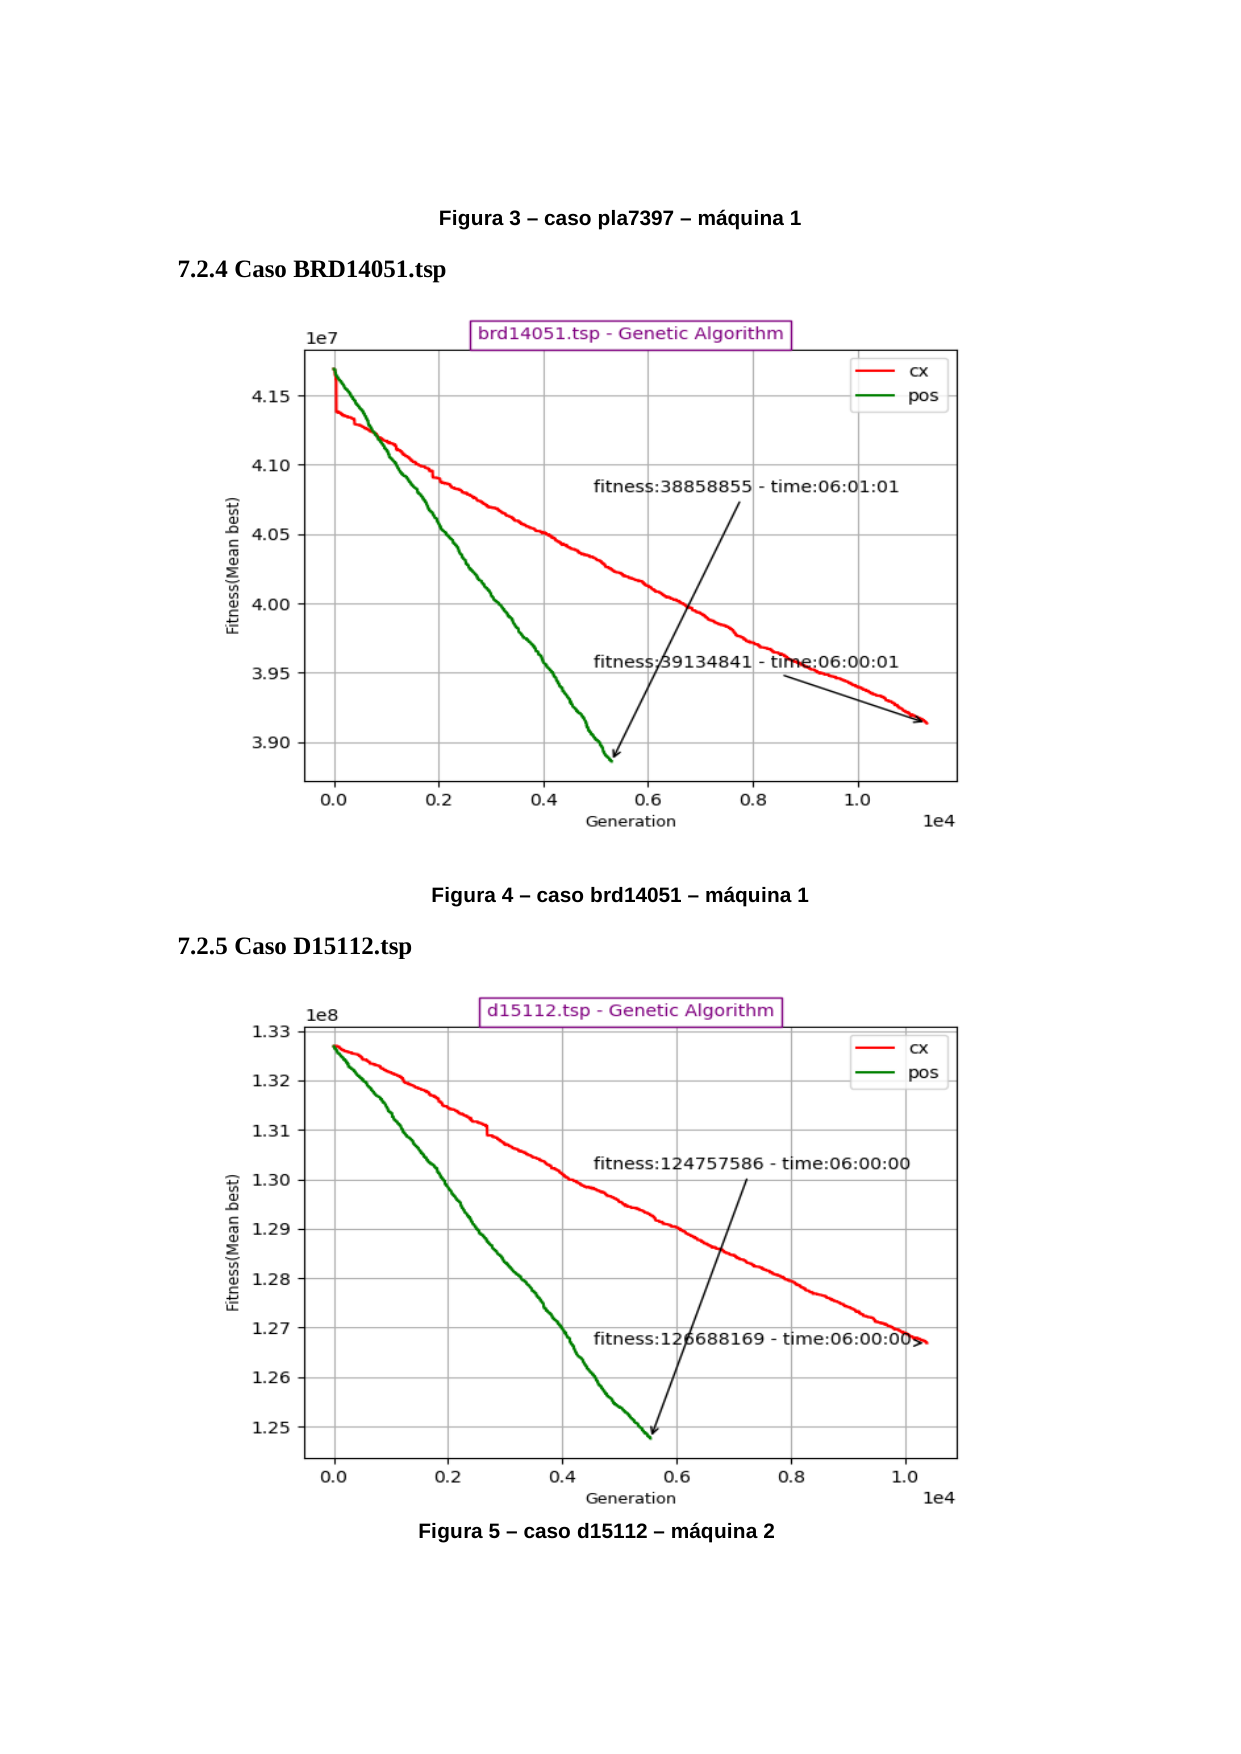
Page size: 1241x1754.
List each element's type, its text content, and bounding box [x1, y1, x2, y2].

picture [199, 283, 1041, 843]
text 7.2.4 Caso BRD14051.tsp [177, 255, 1063, 283]
text Figura 5 – caso d15112 – máquina 2 [177, 972, 1016, 1543]
text Figura 4 – caso brd14051 – máquina 1 [224, 883, 1016, 907]
text 7.2.5 Caso D15112.tsp [177, 932, 1063, 959]
text Figura 3 – caso pla7397 – máquina 1 [224, 207, 1016, 230]
picture [199, 959, 1041, 1520]
